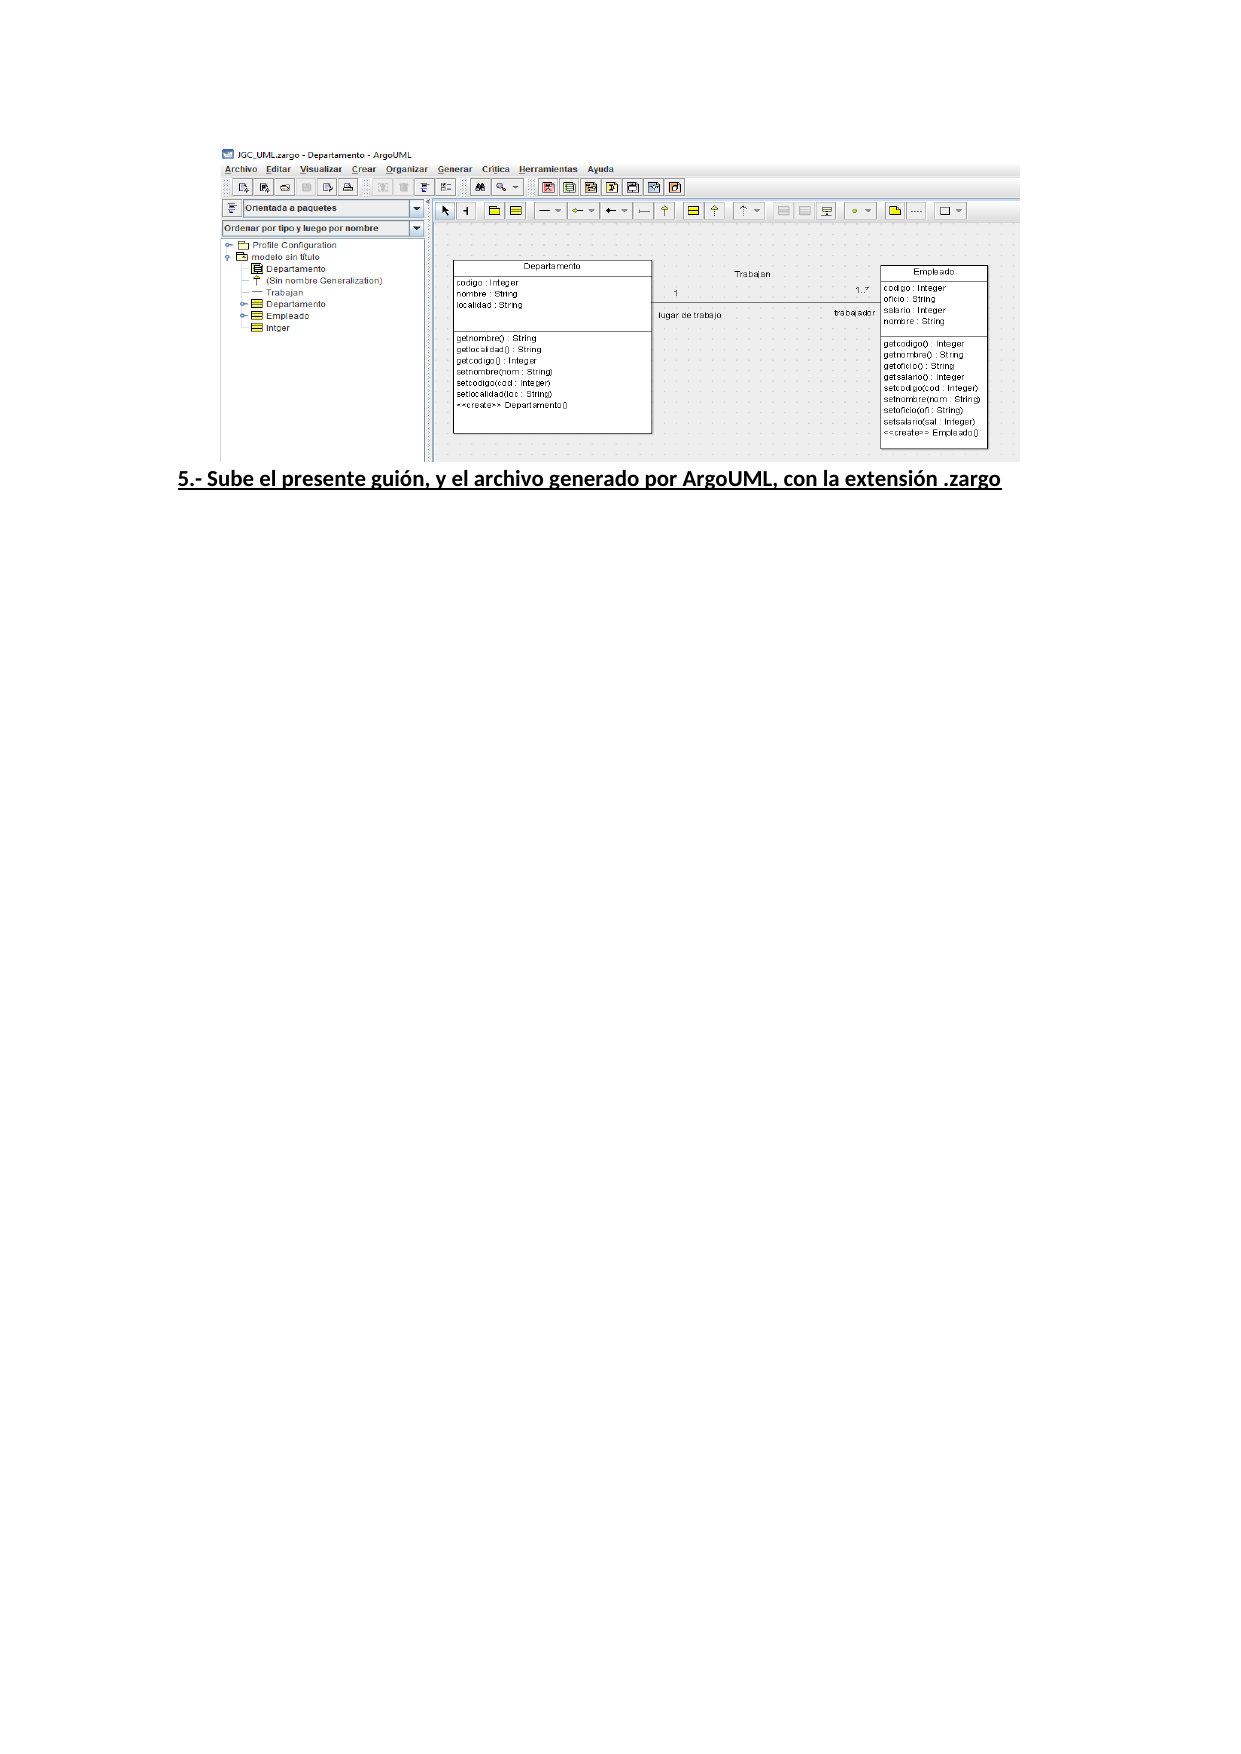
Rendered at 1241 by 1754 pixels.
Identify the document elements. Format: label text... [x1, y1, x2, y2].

picture [220, 147, 1020, 462]
text 5.- Sube el presente guión, y el archivo generado por ArgoUML, con la extensión .zargo [177, 148, 1063, 492]
